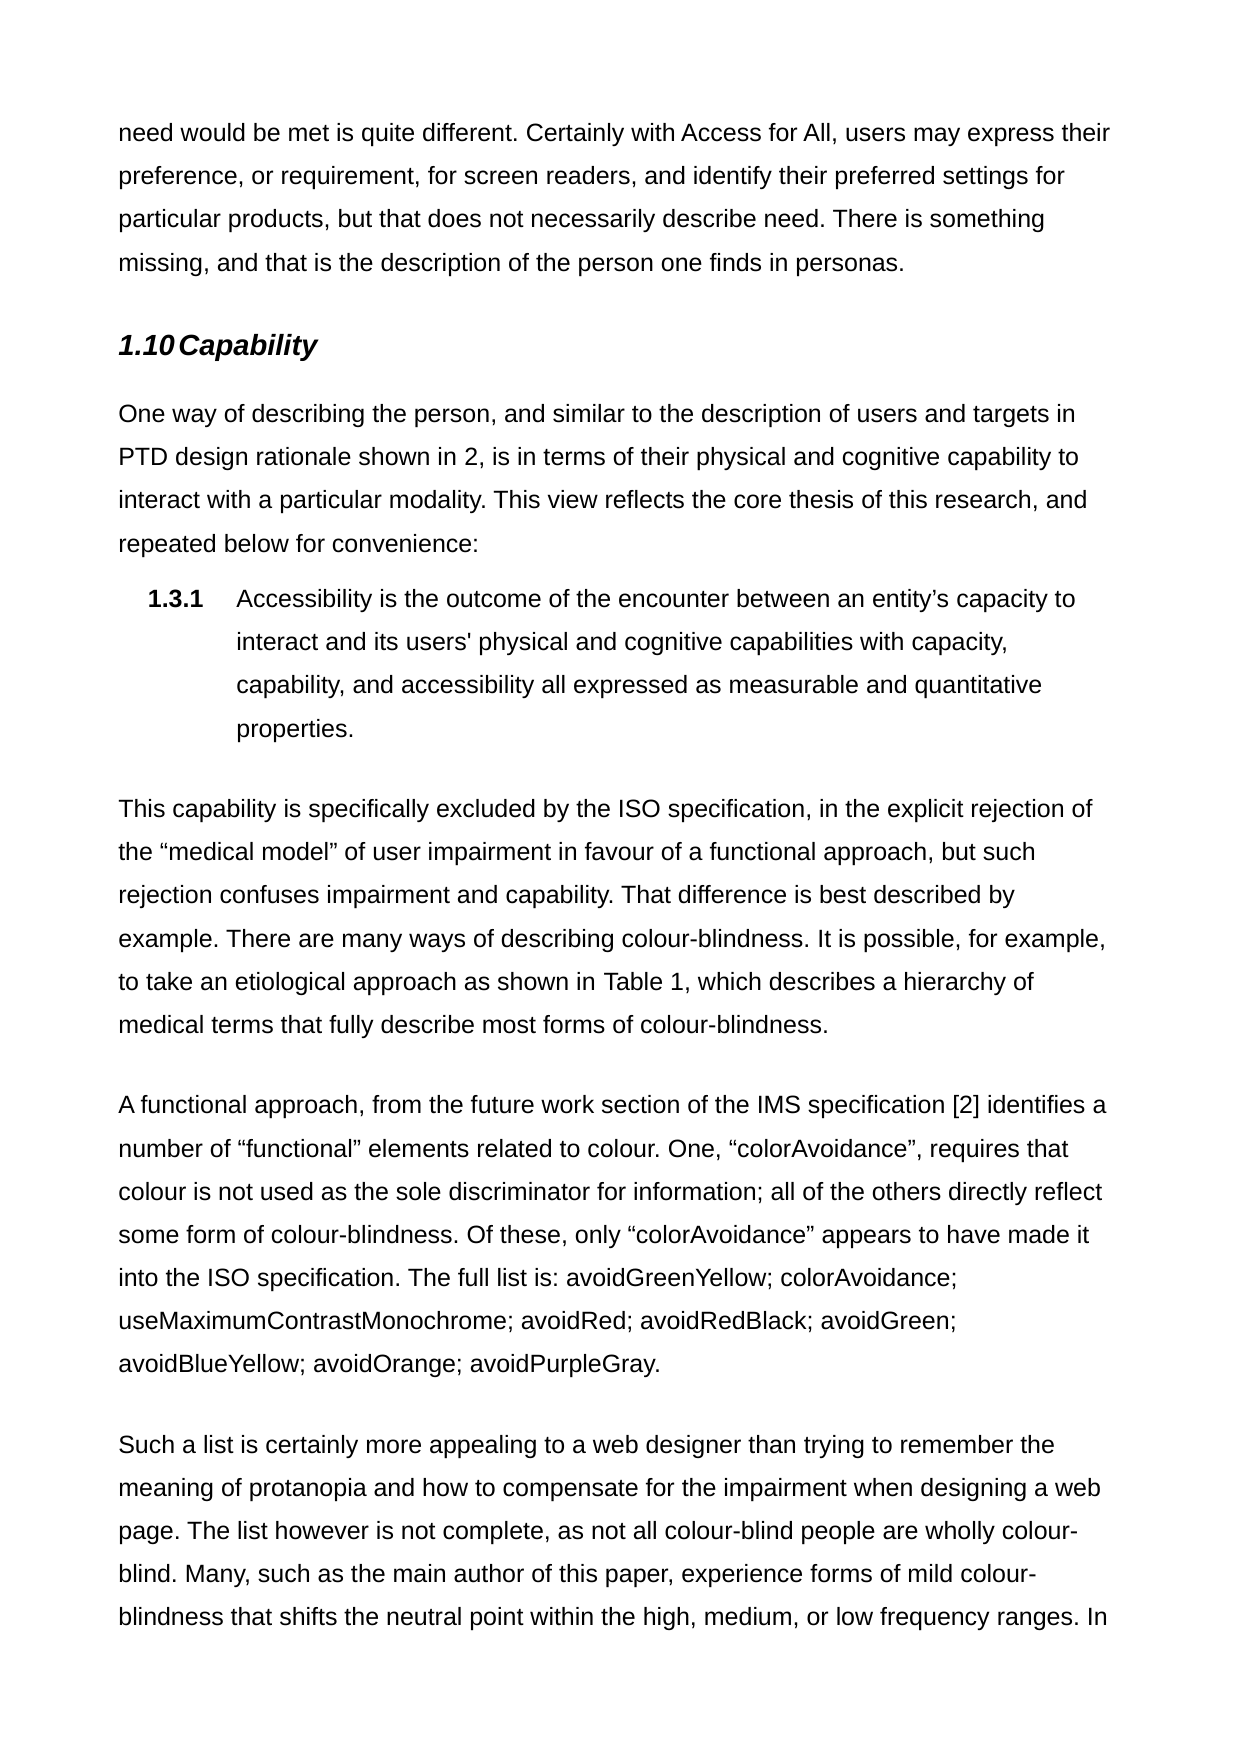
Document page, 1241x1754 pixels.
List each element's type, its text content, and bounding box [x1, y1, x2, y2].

text One way of describing the person, and similar to the description of users and targets in PTD design rationale shown in Figure 2, is in terms of their physical and cognitive capability to interact with a particular modality. This view reflects the core thesis of this research, and repeated below for convenience: [118, 399, 1122, 557]
text A functional approach, from the future work section of the IMS specification [2] identifies a number of “functional” elements related to colour. One, “colorAvoidance”, requires that colour is not used as the sole discriminator for information; all of the others directly reflect some form of colour-blindness. Of these, only “colorAvoidance” appears to have made it into the ISO specification. The full list is: avoidGreenYellow; colorAvoidance; useMaximumContrastMonochrome; avoidRed; avoidRedBlack; avoidGreen; avoidBlueYellow; avoidOrange; avoidPurpleGray. [118, 1090, 1122, 1378]
text This capability is specifically excluded by the ISO specification, in the explicit rejection of the “medical model” of user impairment in favour of a functional approach, but such rejection confuses impairment and capability. That difference is best described by example. There are many ways of describing colour-blindness. It is possible, for example, to take an etiological approach as shown in Table 1, which describes a hierarchy of medical terms that fully describe most forms of colour-blindness. [118, 794, 1122, 1038]
text Such a list is certainly more appealing to a web designer than trying to remember the meaning of protanopia and how to compensate for the impairment when designing a web page. The list however is not complete, as not all colour-blind people are wholly colour-blind. Many, such as the main author of this paper, experience forms of mild colour-blindness that shifts the neutral point within the high, medium, or low frequency ranges. In [118, 1430, 1122, 1631]
text But what exactly does the user need? Returning to the example in Figure 6, we have a blind user who requires a screen reader, Braille output, and a modified keyboard. Does the user need a screen reader, or does she simply wish to use one? Isn’t it more likely that the user needs access to text and an understanding of the menus she is navigating on the computer, and that her preferred (and perhaps only available) choice is to use a screen reader to achieve this? Such a need is still functional in nature, not medical, but how that need would be met is quite different. Certainly with Access for All, users may express their preference, or requirement, for screen readers, and identify their preferred settings for particular products, but that does not necessarily describe need. There is something missing, and that is the description of the person one finds in personas. [118, 118, 1122, 276]
subtitle Capability [118, 328, 1122, 362]
text 1.3.1 Accessibility is the outcome of the encounter between an entity’s capacity to interact and its users' physical and cognitive capabilities with capacity, capability, and accessibility all expressed as measurable and quantitative properties. [148, 584, 1122, 742]
